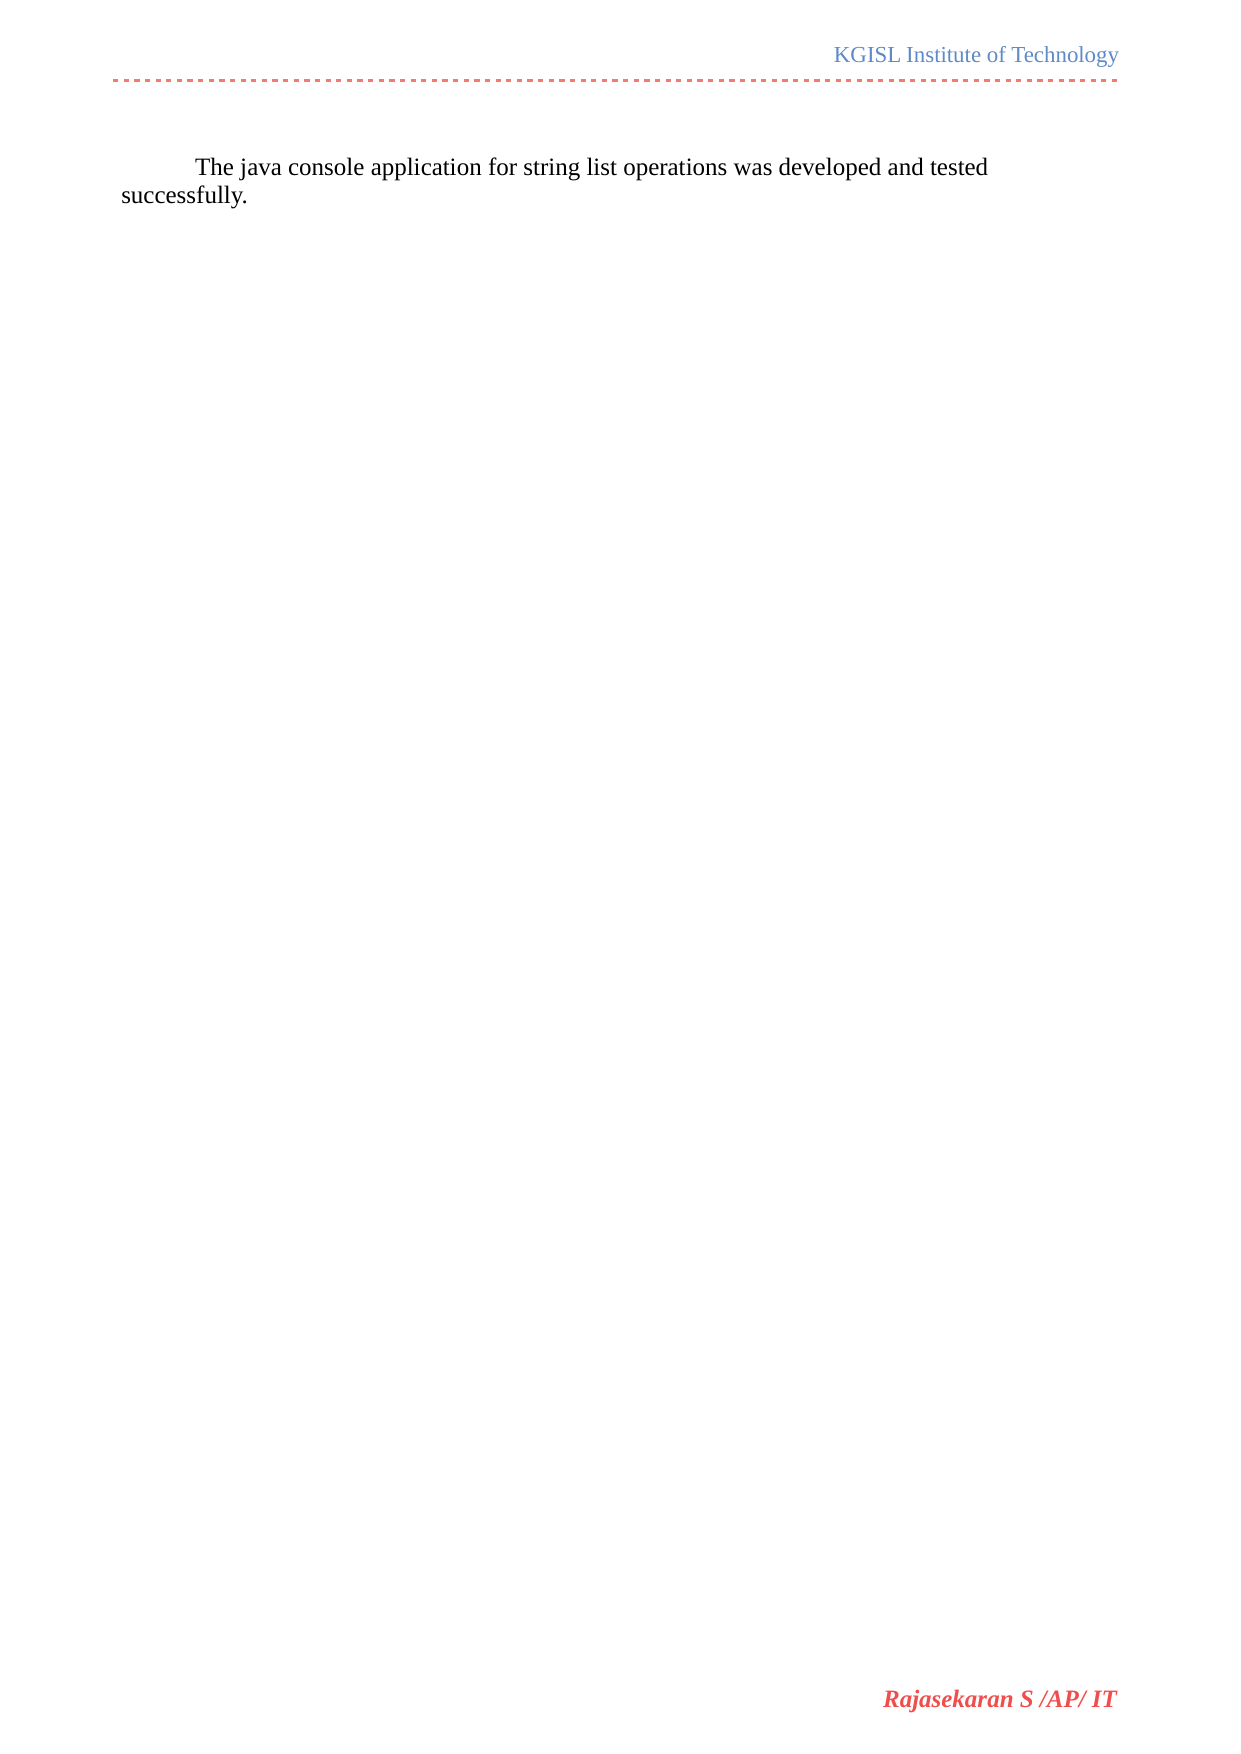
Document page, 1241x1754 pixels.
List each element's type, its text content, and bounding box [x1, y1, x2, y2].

text The java console application for string list operations was developed and tested successfully. [121, 152, 1119, 209]
